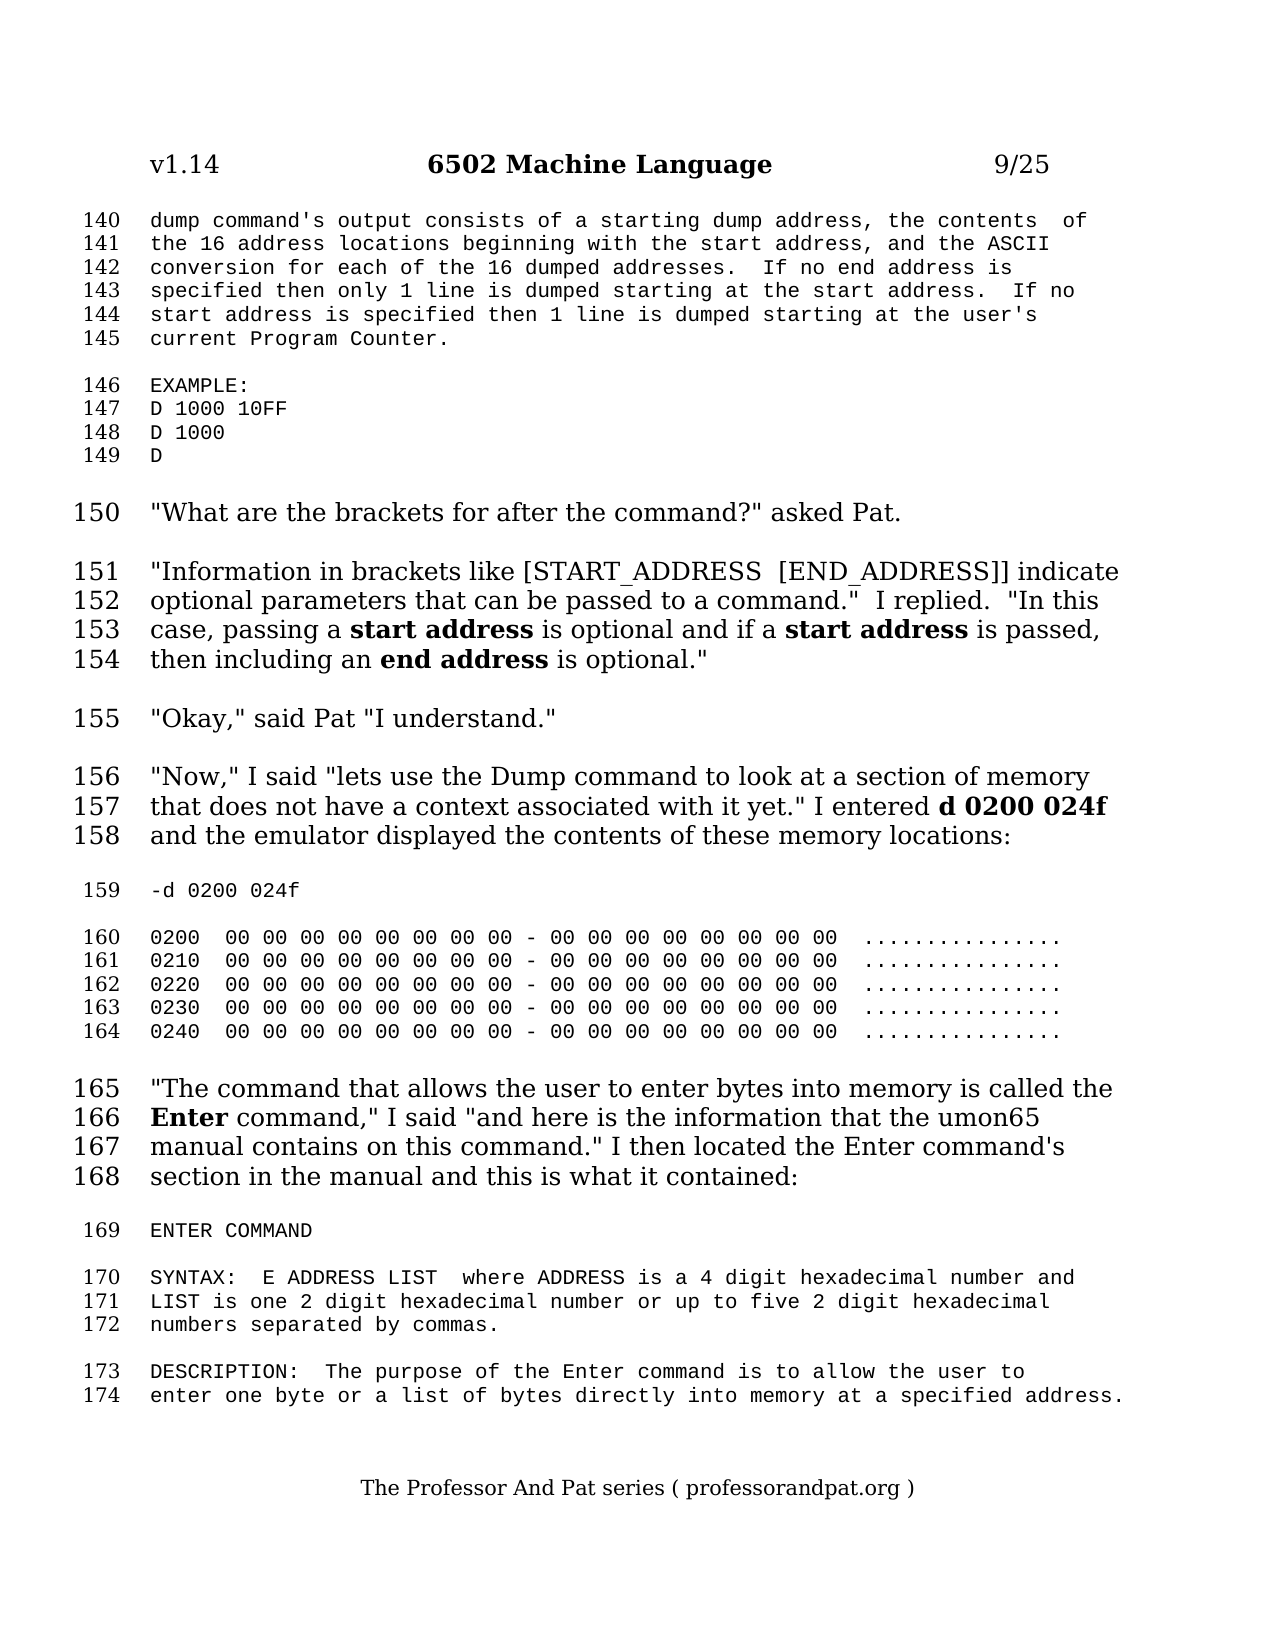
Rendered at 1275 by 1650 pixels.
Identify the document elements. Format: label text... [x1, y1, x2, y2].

text "Okay," said Pat "I understand." [150, 704, 1125, 733]
text 0200 00 00 00 00 00 00 00 00 - 00 00 00 00 00 00 00 00 ................ [150, 927, 1125, 950]
text ENTER COMMAND [150, 1220, 1125, 1244]
text -d 0200 024f [150, 880, 1125, 903]
text 0210 00 00 00 00 00 00 00 00 - 00 00 00 00 00 00 00 00 ................ [150, 950, 1125, 974]
text "The command that allows the user to enter bytes into memory is called the Enter command," I said "and here is the information that the umon65 manual contains on this command." I then located the Enter command's section in the manual and this is what it contained: [150, 1074, 1125, 1191]
text numbers separated by commas. [150, 1314, 1125, 1338]
text 0240 00 00 00 00 00 00 00 00 - 00 00 00 00 00 00 00 00 ................ [150, 1021, 1125, 1044]
text 0230 00 00 00 00 00 00 00 00 - 00 00 00 00 00 00 00 00 ................ [150, 997, 1125, 1021]
text "Now," I said "lets use the Dump command to look at a section of memory that does not have a context associated with it yet." I entered d 0200 024f and the emulator displayed the contents of these memory locations: [150, 762, 1125, 850]
text EXAMPLE: [150, 375, 1125, 398]
text DESCRIPTION: The purpose of the Enter command is to allow the user to [150, 1362, 1125, 1385]
text LIST is one 2 digit hexadecimal number or up to five 2 digit hexadecimal [150, 1291, 1125, 1314]
text D 1000 [150, 422, 1125, 445]
text "What are the brackets for after the command?" asked Pat. [150, 498, 1125, 527]
text 0220 00 00 00 00 00 00 00 00 - 00 00 00 00 00 00 00 00 ................ [150, 974, 1125, 997]
text dump command's output consists of a starting dump address, the contents of the 16 address locations beginning with the start address, and the ASCII conversion for each of the 16 dumped addresses. If no end address is specified then only 1 line is dumped starting at the start address. If no start address is specified then 1 line is dumped starting at the user's current Program Counter. [150, 210, 1125, 351]
text D 1000 10FF [150, 398, 1125, 422]
text enter one byte or a list of bytes directly into memory at a specified address. [150, 1385, 1125, 1409]
text SYNTAX: E ADDRESS LIST where ADDRESS is a 4 digit hexadecimal number and [150, 1267, 1125, 1291]
text "Information in brackets like [START_ADDRESS [END_ADDRESS]] indicate optional parameters that can be passed to a command." I replied. "In this case, passing a start address is optional and if a start address is passed, then including an end address is optional." [150, 557, 1125, 674]
text D [150, 445, 1125, 469]
